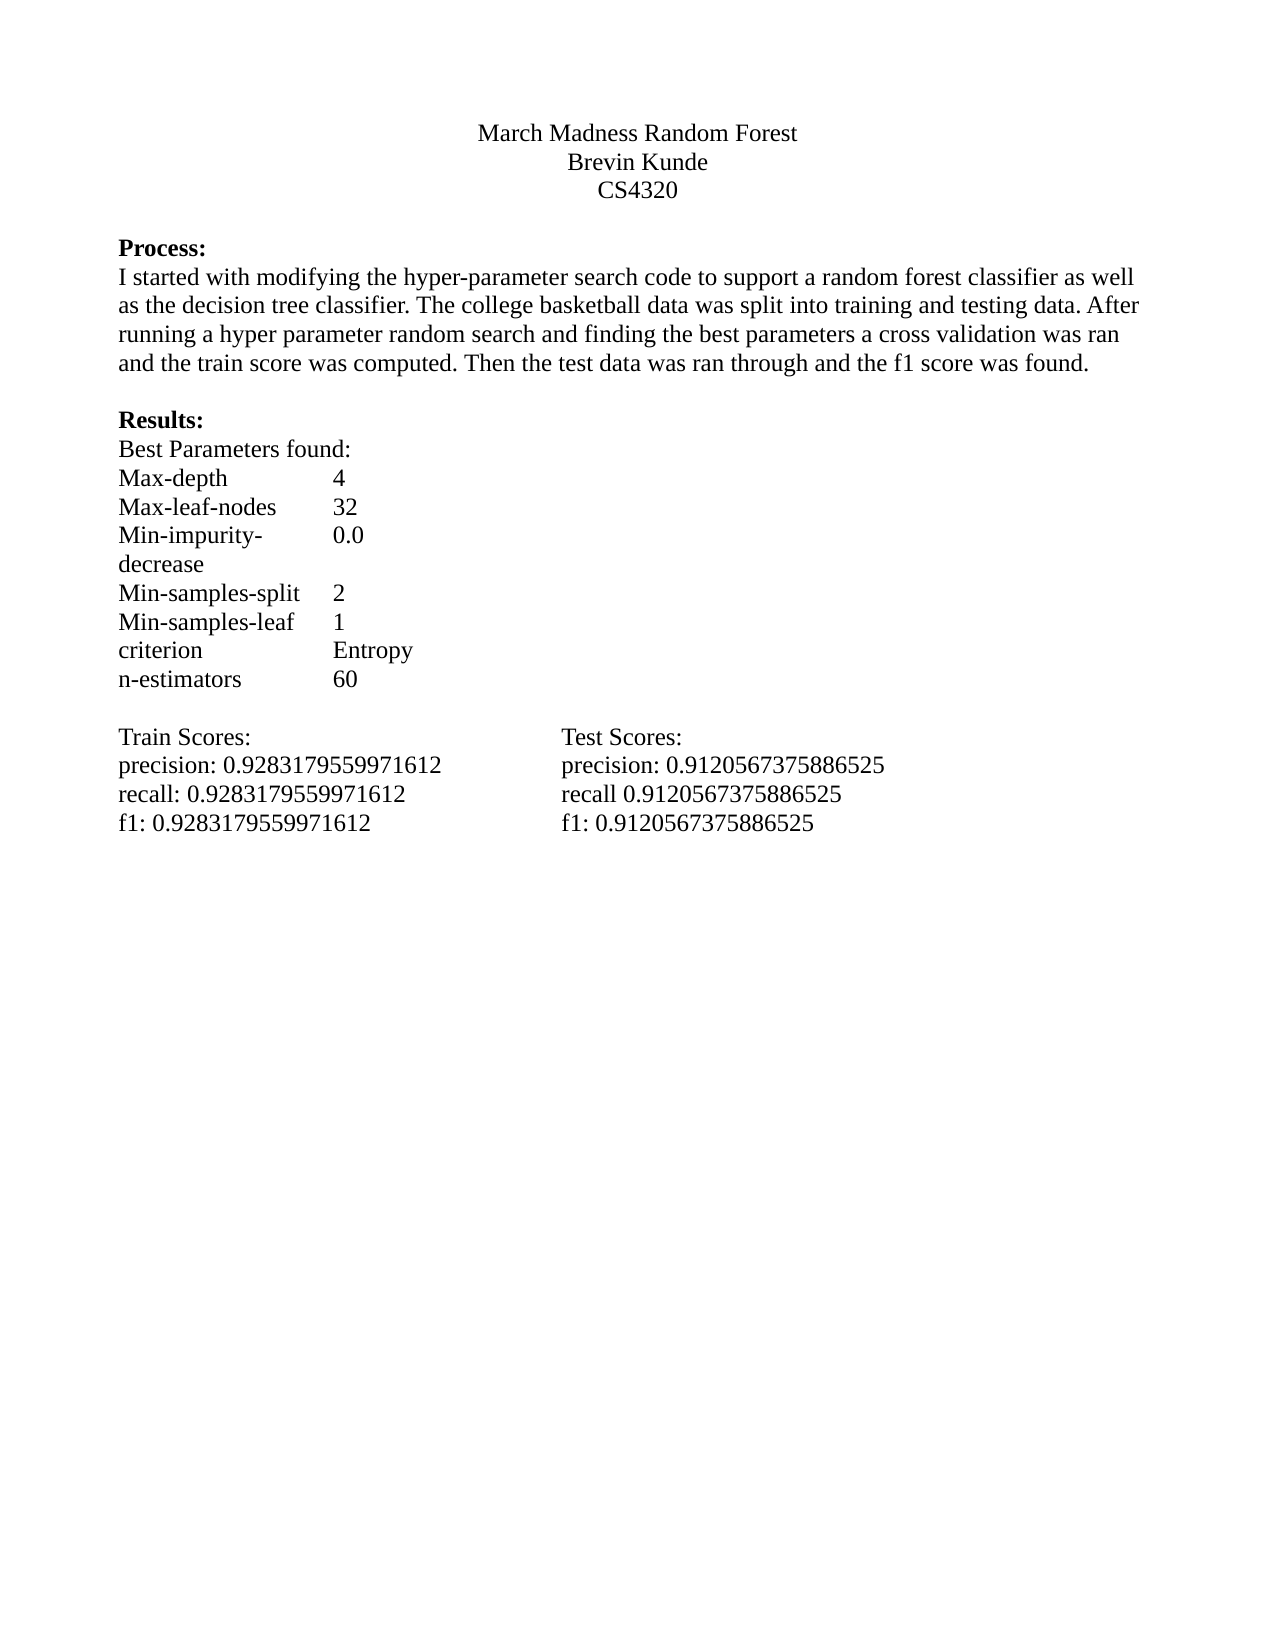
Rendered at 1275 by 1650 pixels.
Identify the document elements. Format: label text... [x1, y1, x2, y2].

table_cell 1 [333, 607, 474, 636]
text Brevin Kunde [118, 147, 1157, 176]
text precision: 0.9283179559971612 precision: 0.9120567375886525 [118, 751, 1157, 779]
text Results: [118, 406, 1157, 434]
table_cell Min-samples-split [118, 578, 333, 607]
text recall: 0.9283179559971612 recall 0.9120567375886525 [118, 779, 1157, 808]
text Process: [118, 233, 1157, 262]
text CS4320 [118, 176, 1157, 204]
text Train Scores: Test Scores: [118, 722, 1157, 751]
table_cell 60 [333, 664, 474, 693]
table_cell Min-impurity-decrease [118, 521, 333, 578]
table_header 4 [333, 463, 474, 492]
table_cell 32 [333, 492, 474, 521]
table_cell 2 [333, 578, 474, 607]
table_cell criterion [118, 636, 333, 664]
text f1: 0.9283179559971612 f1: 0.9120567375886525 [118, 808, 1157, 837]
table_cell Entropy [333, 636, 474, 664]
text Best Parameters found: [118, 434, 1157, 463]
table_cell Min-samples-leaf [118, 607, 333, 636]
table_cell n-estimators [118, 664, 333, 693]
text March Madness Random Forest [118, 118, 1157, 147]
table_cell Max-leaf-nodes [118, 492, 333, 521]
text I started with modifying the hyper-parameter search code to support a random forest classifier as well as the decision tree classifier. The college basketball data was split into training and testing data. After running a hyper parameter random search and finding the best parameters a cross validation was ran and the train score was computed. Then the test data was ran through and the f1 score was found. [118, 262, 1157, 377]
table_cell 0.0 [333, 521, 474, 578]
table_header Max-depth [118, 463, 333, 492]
